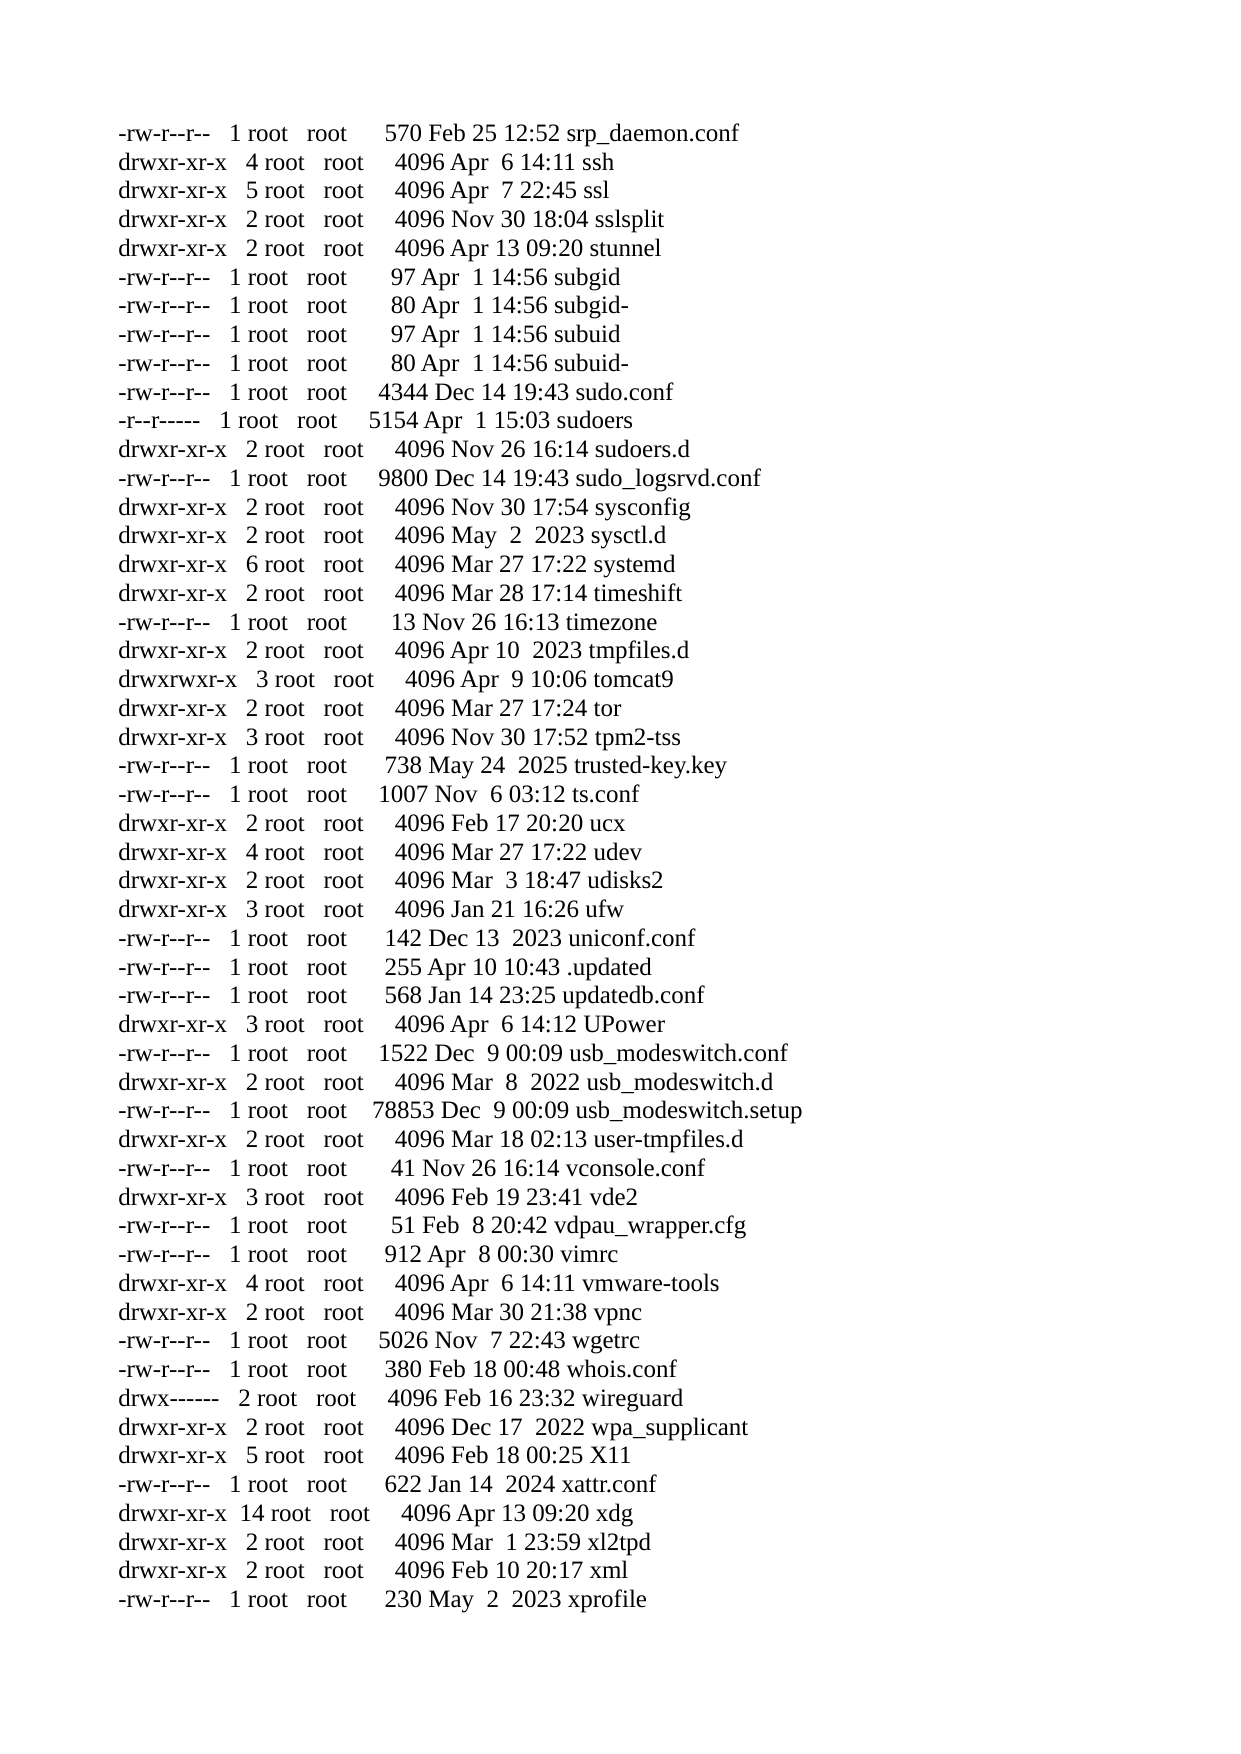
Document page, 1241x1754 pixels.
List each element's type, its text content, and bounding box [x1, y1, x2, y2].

text -rw-r--r-- 1 root root 80 Apr 1 14:56 subgid- [118, 291, 1122, 319]
text drwxr-xr-x 2 root root 4096 Mar 1 23:59 xl2tpd [118, 1527, 1122, 1556]
text -rw-r--r-- 1 root root 622 Jan 14 2024 xattr.conf [118, 1469, 1122, 1498]
text drwxrwxr-x 3 root root 4096 Apr 9 10:06 tomcat9 [118, 664, 1122, 693]
text drwxr-xr-x 2 root root 4096 Mar 30 21:38 vpnc [118, 1297, 1122, 1326]
text -rw-r--r-- 1 root root 912 Apr 8 00:30 vimrc [118, 1239, 1122, 1268]
text -rw-r--r-- 1 root root 1007 Nov 6 03:12 ts.conf [118, 779, 1122, 808]
text drwxr-xr-x 2 root root 4096 Feb 10 20:17 xml [118, 1556, 1122, 1584]
text drwxr-xr-x 2 root root 4096 Nov 26 16:14 sudoers.d [118, 434, 1122, 463]
text drwxr-xr-x 3 root root 4096 Nov 30 17:52 tpm2-tss [118, 722, 1122, 751]
text -rw-r--r-- 1 root root 41 Nov 26 16:14 vconsole.conf [118, 1153, 1122, 1182]
text drwxr-xr-x 4 root root 4096 Apr 6 14:11 vmware-tools [118, 1268, 1122, 1297]
text -rw-r--r-- 1 root root 230 May 2 2023 xprofile [118, 1584, 1122, 1613]
text drwxr-xr-x 2 root root 4096 Mar 27 17:24 tor [118, 693, 1122, 722]
text -rw-r--r-- 1 root root 51 Feb 8 20:42 vdpau_wrapper.cfg [118, 1211, 1122, 1239]
text drwx------ 2 root root 4096 Feb 16 23:32 wireguard [118, 1383, 1122, 1412]
text drwxr-xr-x 5 root root 4096 Apr 7 22:45 ssl [118, 176, 1122, 204]
text drwxr-xr-x 2 root root 4096 Mar 8 2022 usb_modeswitch.d [118, 1067, 1122, 1096]
text -rw-r--r-- 1 root root 255 Apr 10 10:43 .updated [118, 952, 1122, 981]
text drwxr-xr-x 3 root root 4096 Apr 6 14:12 UPower [118, 1009, 1122, 1038]
text -r--r----- 1 root root 5154 Apr 1 15:03 sudoers [118, 406, 1122, 434]
text drwxr-xr-x 4 root root 4096 Apr 6 14:11 ssh [118, 147, 1122, 176]
text drwxr-xr-x 2 root root 4096 Nov 30 18:04 sslsplit [118, 204, 1122, 233]
text drwxr-xr-x 2 root root 4096 Dec 17 2022 wpa_supplicant [118, 1412, 1122, 1441]
text -rw-r--r-- 1 root root 1522 Dec 9 00:09 usb_modeswitch.conf [118, 1038, 1122, 1067]
text -rw-r--r-- 1 root root 80 Apr 1 14:56 subuid- [118, 348, 1122, 377]
text -rw-r--r-- 1 root root 97 Apr 1 14:56 subuid [118, 319, 1122, 348]
text -rw-r--r-- 1 root root 78853 Dec 9 00:09 usb_modeswitch.setup [118, 1096, 1122, 1124]
text -rw-r--r-- 1 root root 568 Jan 14 23:25 updatedb.conf [118, 981, 1122, 1009]
text drwxr-xr-x 2 root root 4096 Mar 28 17:14 timeshift [118, 578, 1122, 607]
text -rw-r--r-- 1 root root 13 Nov 26 16:13 timezone [118, 607, 1122, 636]
text drwxr-xr-x 6 root root 4096 Mar 27 17:22 systemd [118, 549, 1122, 578]
text -rw-r--r-- 1 root root 380 Feb 18 00:48 whois.conf [118, 1354, 1122, 1383]
text drwxr-xr-x 5 root root 4096 Feb 18 00:25 X11 [118, 1441, 1122, 1469]
text drwxr-xr-x 2 root root 4096 Mar 18 02:13 user-tmpfiles.d [118, 1124, 1122, 1153]
text drwxr-xr-x 14 root root 4096 Apr 13 09:20 xdg [118, 1498, 1122, 1527]
text -rw-r--r-- 1 root root 4344 Dec 14 19:43 sudo.conf [118, 377, 1122, 406]
text -rw-r--r-- 1 root root 142 Dec 13 2023 uniconf.conf [118, 923, 1122, 952]
text -rw-r--r-- 1 root root 570 Feb 25 12:52 srp_daemon.conf [118, 118, 1122, 147]
text drwxr-xr-x 2 root root 4096 Mar 3 18:47 udisks2 [118, 866, 1122, 894]
text drwxr-xr-x 2 root root 4096 Apr 10 2023 tmpfiles.d [118, 636, 1122, 664]
text -rw-r--r-- 1 root root 9800 Dec 14 19:43 sudo_logsrvd.conf [118, 463, 1122, 492]
text drwxr-xr-x 2 root root 4096 Nov 30 17:54 sysconfig [118, 492, 1122, 521]
text drwxr-xr-x 2 root root 4096 Feb 17 20:20 ucx [118, 808, 1122, 837]
text -rw-r--r-- 1 root root 738 May 24 2025 trusted-key.key [118, 751, 1122, 779]
text drwxr-xr-x 3 root root 4096 Feb 19 23:41 vde2 [118, 1182, 1122, 1211]
text -rw-r--r-- 1 root root 97 Apr 1 14:56 subgid [118, 262, 1122, 291]
text drwxr-xr-x 4 root root 4096 Mar 27 17:22 udev [118, 837, 1122, 866]
text -rw-r--r-- 1 root root 5026 Nov 7 22:43 wgetrc [118, 1326, 1122, 1354]
text drwxr-xr-x 2 root root 4096 May 2 2023 sysctl.d [118, 521, 1122, 549]
text drwxr-xr-x 3 root root 4096 Jan 21 16:26 ufw [118, 894, 1122, 923]
text drwxr-xr-x 2 root root 4096 Apr 13 09:20 stunnel [118, 233, 1122, 262]
